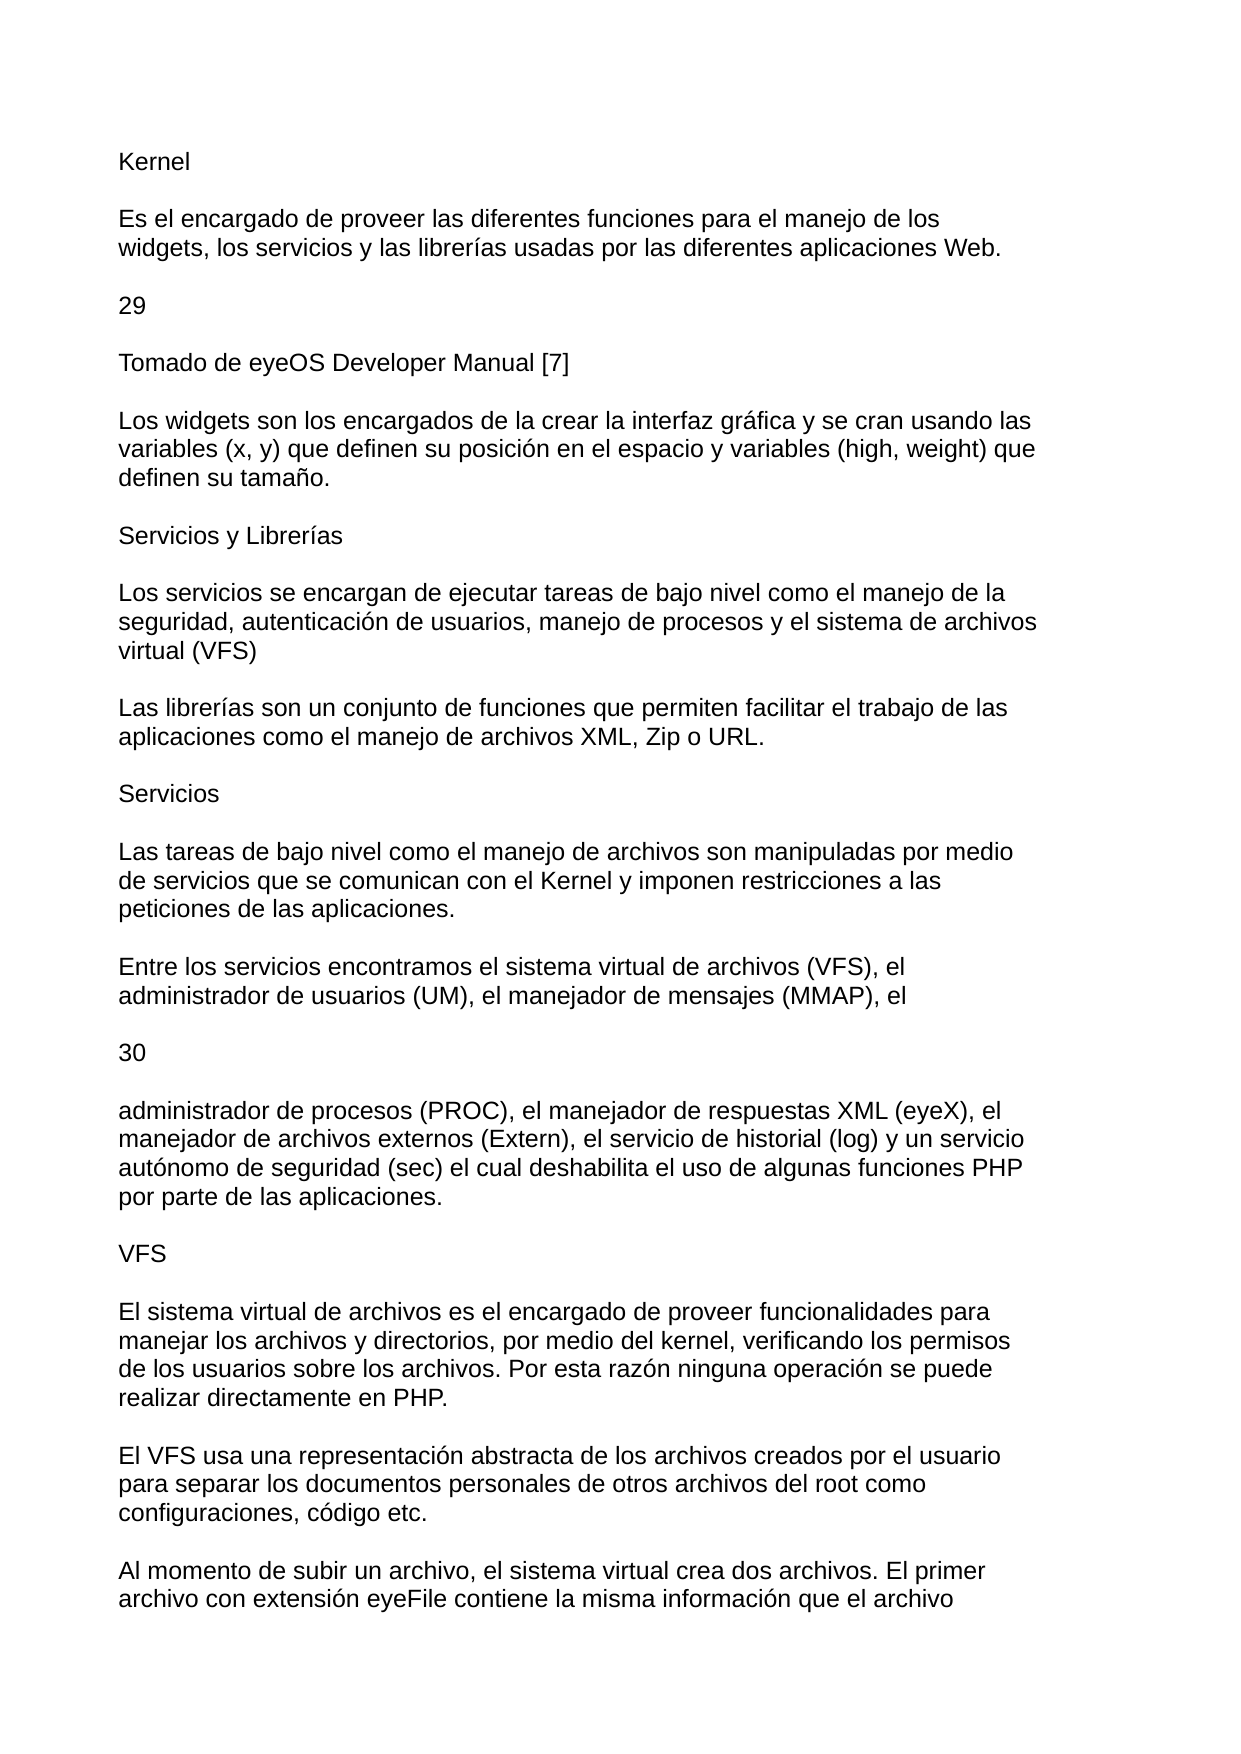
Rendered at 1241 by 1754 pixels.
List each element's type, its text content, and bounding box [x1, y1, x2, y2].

text autónomo de seguridad (sec) el cual deshabilita el uso de algunas funciones PHP [118, 1153, 1122, 1182]
text Los servicios se encargan de ejecutar tareas de bajo nivel como el manejo de la [118, 578, 1122, 607]
text administrador de usuarios (UM), el manejador de mensajes (MMAP), el [118, 981, 1122, 1009]
text Los widgets son los encargados de la crear la interfaz gráfica y se cran usando las [118, 406, 1122, 434]
text archivo con extensión eyeFile contiene la misma información que el archivo [118, 1584, 1122, 1613]
text definen su tamaño. [118, 463, 1122, 492]
text manejar los archivos y directorios, por medio del kernel, verificando los permisos [118, 1326, 1122, 1354]
text 30 [118, 1038, 1122, 1067]
text realizar directamente en PHP. [118, 1383, 1122, 1412]
text 29 [118, 291, 1122, 319]
text virtual (VFS) [118, 636, 1122, 664]
text para separar los documentos personales de otros archivos del root como [118, 1469, 1122, 1498]
text Entre los servicios encontramos el sistema virtual de archivos (VFS), el [118, 952, 1122, 981]
text de los usuarios sobre los archivos. Por esta razón ninguna operación se puede [118, 1354, 1122, 1383]
text El sistema virtual de archivos es el encargado de proveer funcionalidades para [118, 1297, 1122, 1326]
text El VFS usa una representación abstracta de los archivos creados por el usuario [118, 1441, 1122, 1469]
text variables (x, y) que definen su posición en el espacio y variables (high, weight) que [118, 434, 1122, 463]
text administrador de procesos (PROC), el manejador de respuestas XML (eyeX), el [118, 1096, 1122, 1124]
text Las librerías son un conjunto de funciones que permiten facilitar el trabajo de las [118, 693, 1122, 722]
text aplicaciones como el manejo de archivos XML, Zip o URL. [118, 722, 1122, 751]
text Kernel [118, 147, 1122, 176]
text configuraciones, código etc. [118, 1498, 1122, 1527]
text de servicios que se comunican con el Kernel y imponen restricciones a las [118, 866, 1122, 894]
text Servicios [118, 779, 1122, 808]
text widgets, los servicios y las librerías usadas por las diferentes aplicaciones Web. [118, 233, 1122, 262]
text Al momento de subir un archivo, el sistema virtual crea dos archivos. El primer [118, 1556, 1122, 1584]
text Tomado de eyeOS Developer Manual [7] [118, 348, 1122, 377]
text Es el encargado de proveer las diferentes funciones para el manejo de los [118, 204, 1122, 233]
text Servicios y Librerías [118, 521, 1122, 549]
text manejador de archivos externos (Extern), el servicio de historial (log) y un servicio [118, 1124, 1122, 1153]
text por parte de las aplicaciones. [118, 1182, 1122, 1211]
text peticiones de las aplicaciones. [118, 894, 1122, 923]
text Las tareas de bajo nivel como el manejo de archivos son manipuladas por medio [118, 837, 1122, 866]
text VFS [118, 1239, 1122, 1268]
text seguridad, autenticación de usuarios, manejo de procesos y el sistema de archivos [118, 607, 1122, 636]
